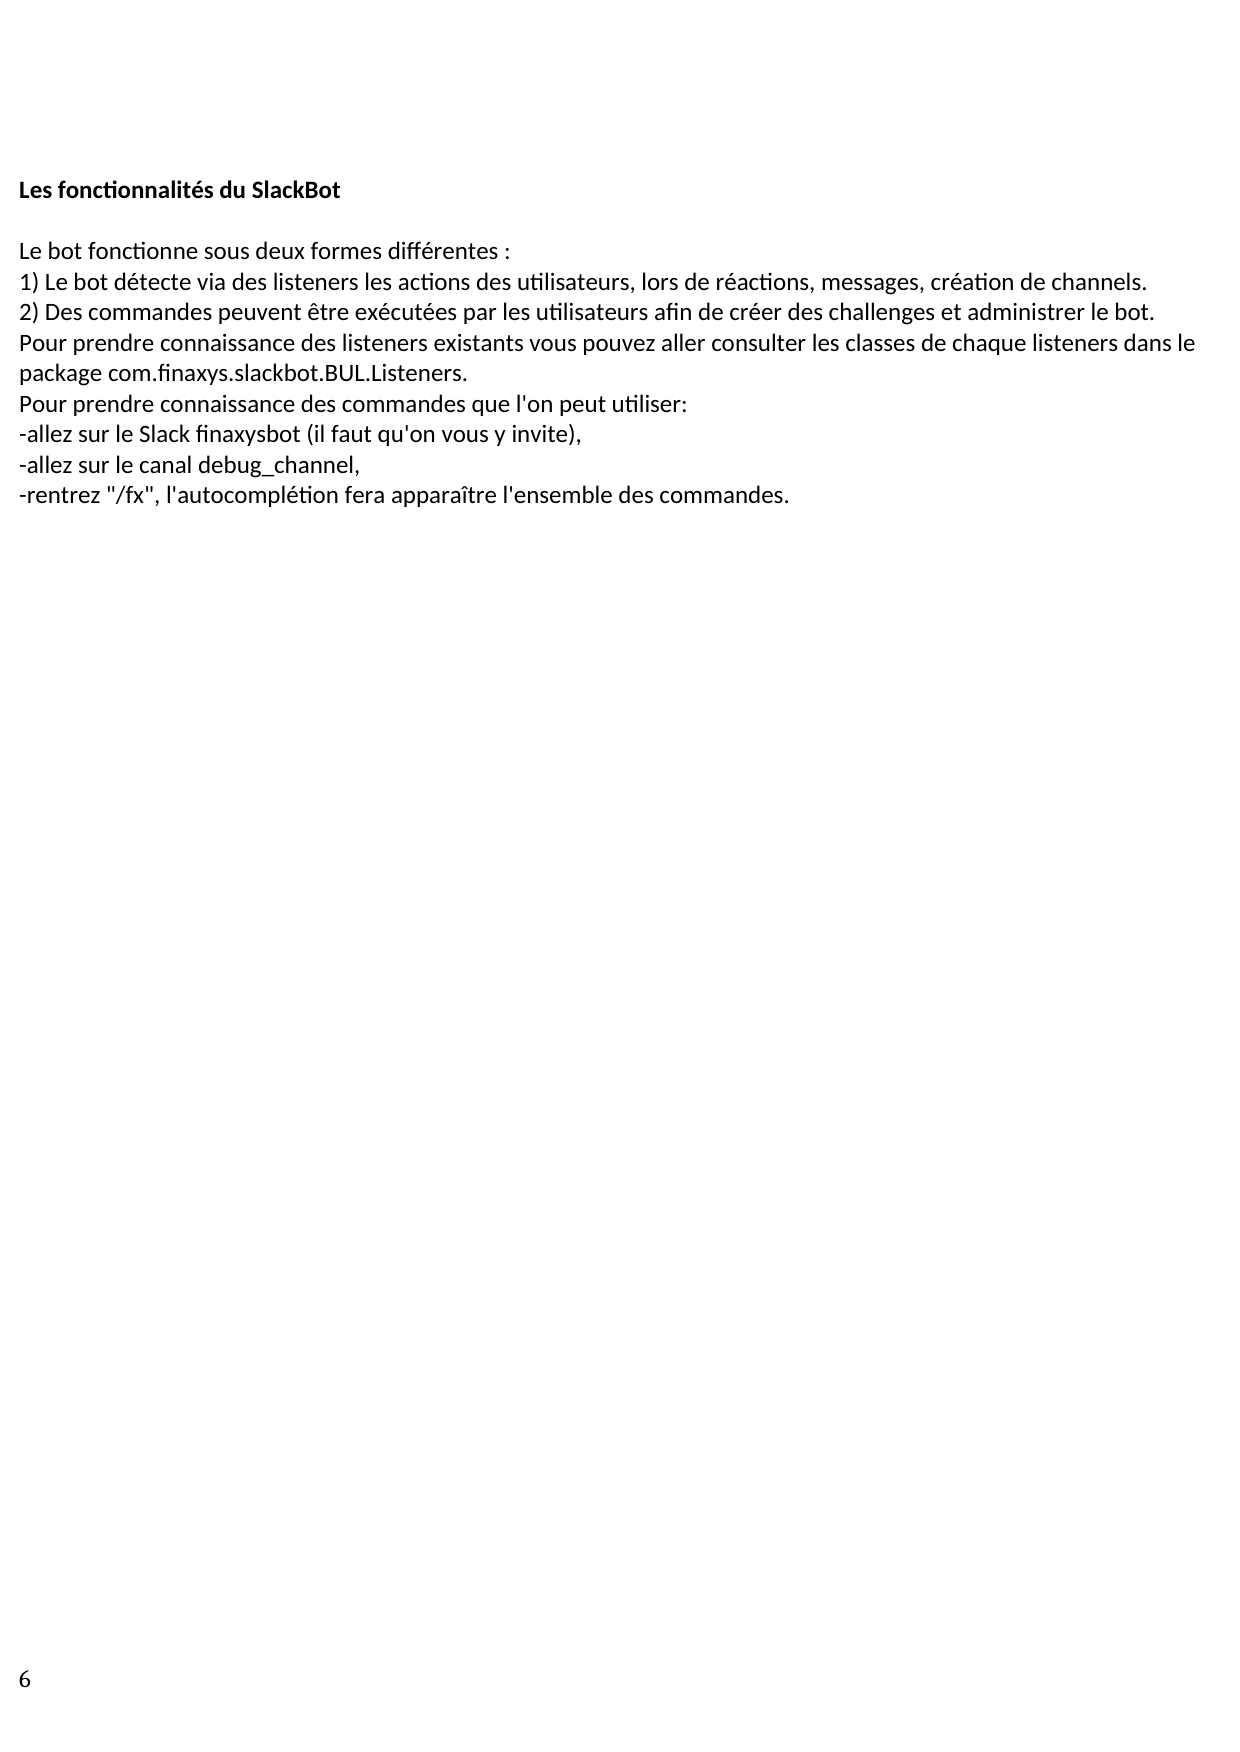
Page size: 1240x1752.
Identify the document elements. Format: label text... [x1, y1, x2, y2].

text Pour prendre connaissance des commandes que l'on peut utiliser: -allez sur le Slack finaxysbot (il faut qu'on vous y invite), -allez sur le canal debug_channel, -rentrez "/fx", l'autocomplétion fera apparaître l'ensemble des commandes. [19, 388, 1219, 510]
text Le bot fonctionne sous deux formes différentes : 1) Le bot détecte via des listeners les actions des utilisateurs, lors de réactions, messages, création de channels. 2) Des commandes peuvent être exécutées par les utilisateurs afin de créer des challenges et administrer le bot. [19, 236, 1219, 327]
text Les fonctionnalités du SlackBot [19, 174, 1219, 205]
text Pour prendre connaissance des listeners existants vous pouvez aller consulter les classes de chaque listeners dans le package com.finaxys.slackbot.BUL.Listeners. [19, 327, 1219, 388]
